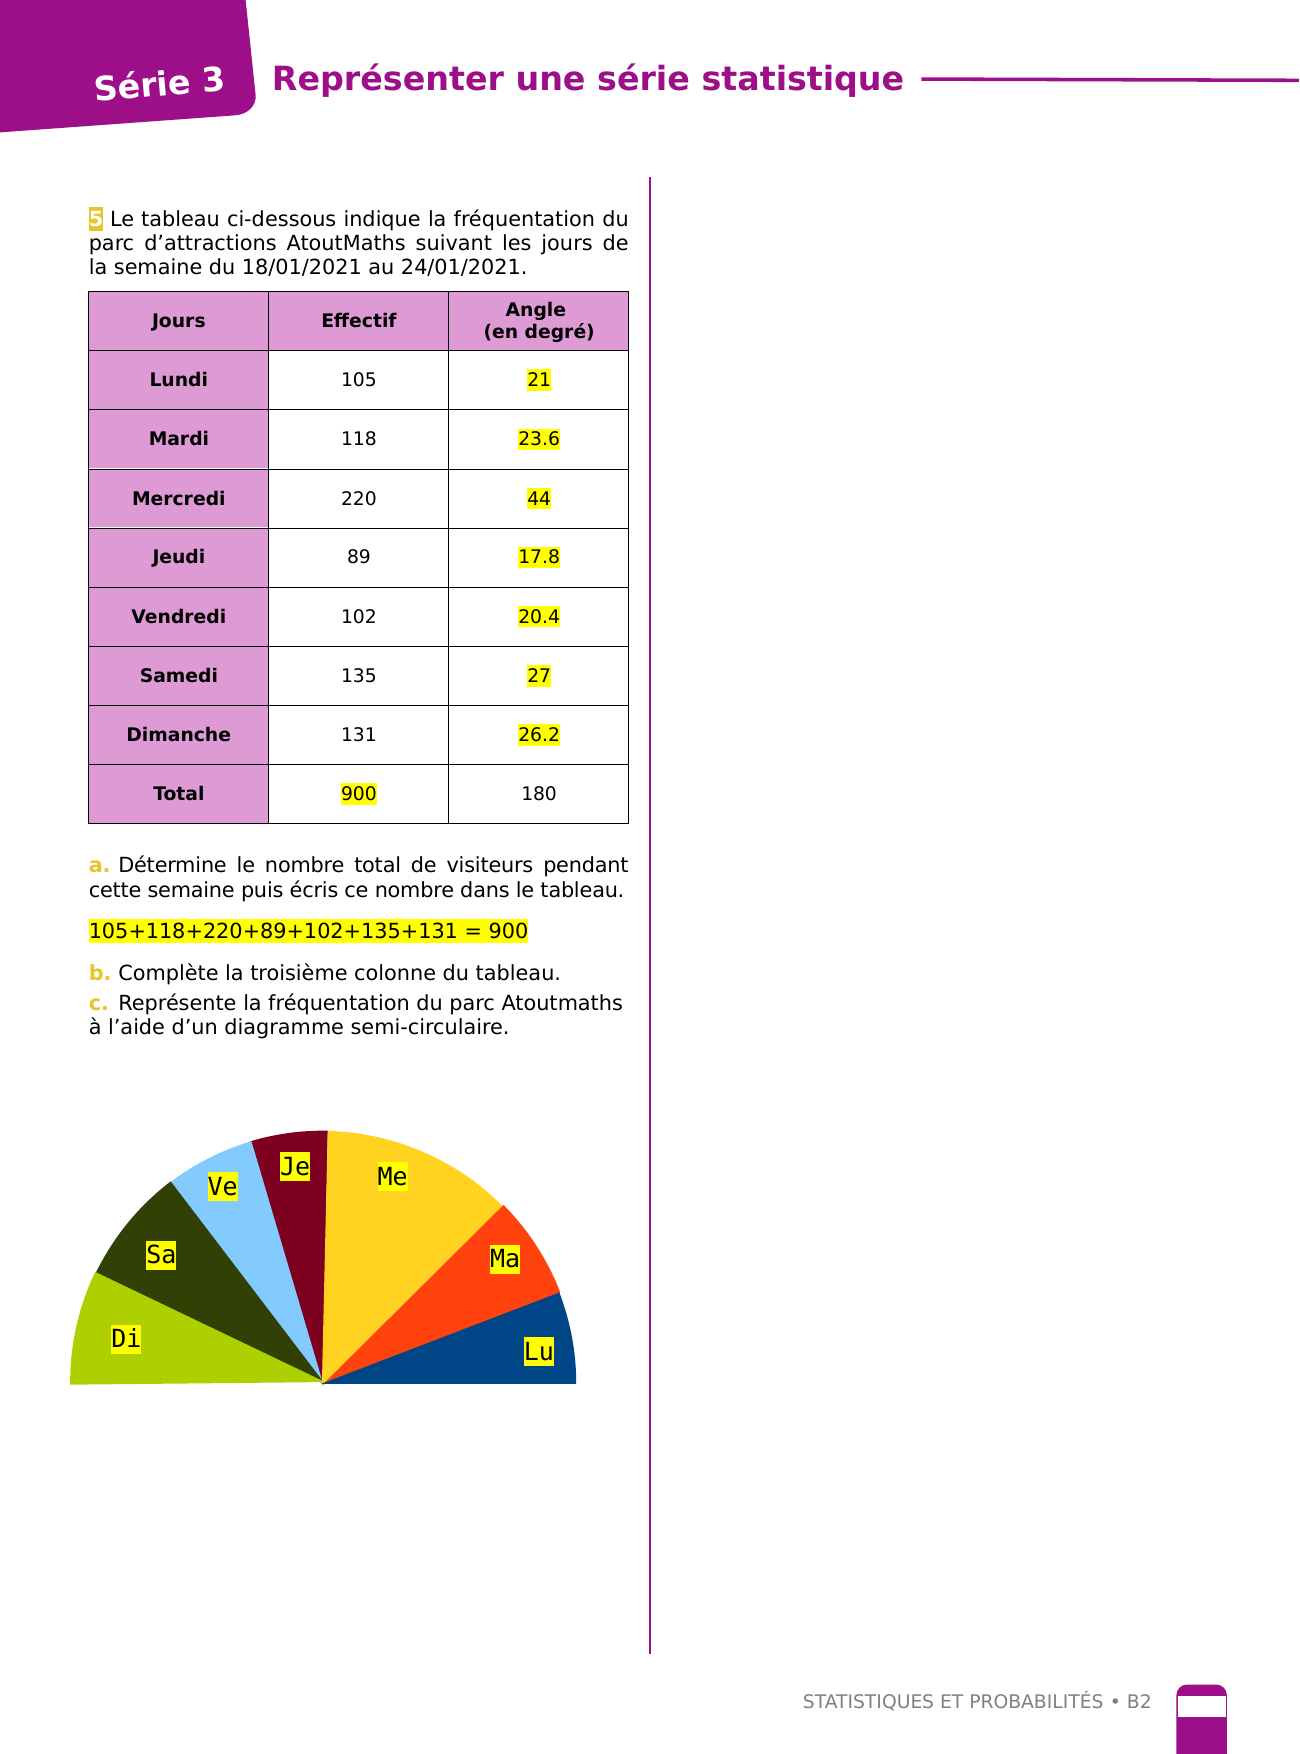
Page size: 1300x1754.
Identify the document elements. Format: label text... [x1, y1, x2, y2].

table_cell 20,4 [449, 588, 628, 646]
list Complète la troisième colonne du tableau. [88, 961, 629, 985]
table_cell 21 [449, 351, 628, 409]
table_cell 102 [269, 588, 448, 646]
table_cell Mardi [89, 410, 268, 468]
table_cell Vendredi [89, 588, 268, 646]
table_cell 900 [269, 765, 448, 823]
table_cell 135 [269, 647, 448, 705]
table_cell 27 [449, 647, 628, 705]
table_cell 17,8 [449, 529, 628, 587]
table_cell 131 [269, 706, 448, 764]
table_cell 26,2 [449, 706, 628, 764]
table_header Effectif [269, 292, 448, 350]
table_cell Dimanche [89, 706, 268, 764]
table_cell 180 [449, 765, 628, 823]
subtitle Le tableau ci-dessous indique la fréquentation du parc d’attractions AtoutMaths suivant les jours de la semaine du 18/01/2021 au 24/01/2021. [88, 207, 629, 279]
table_cell 118 [269, 410, 448, 468]
table_cell Mercredi [89, 470, 268, 527]
list Détermine le nombre total de visiteurs pendant cette semaine puis écris ce nombre dans le tableau. [88, 853, 629, 902]
table_cell 89 [269, 529, 448, 587]
table_header Angle (en degré) [449, 292, 628, 350]
table_cell Samedi [89, 647, 268, 705]
list Représente la fréquentation du parc Atoutmaths à l’aide d’un diagramme semi-circulaire. [88, 991, 629, 1040]
table_cell Lundi [89, 351, 268, 409]
list 105+118+220+89+102+135+131 = 900 [88, 902, 629, 943]
table_cell 44 [449, 470, 628, 527]
table_header Jours [89, 292, 268, 350]
table_cell 23,6 [449, 410, 628, 468]
table_cell 220 [269, 470, 448, 527]
table_cell 105 [269, 351, 448, 409]
table_cell Total [89, 765, 268, 823]
table_cell Jeudi [89, 529, 268, 587]
